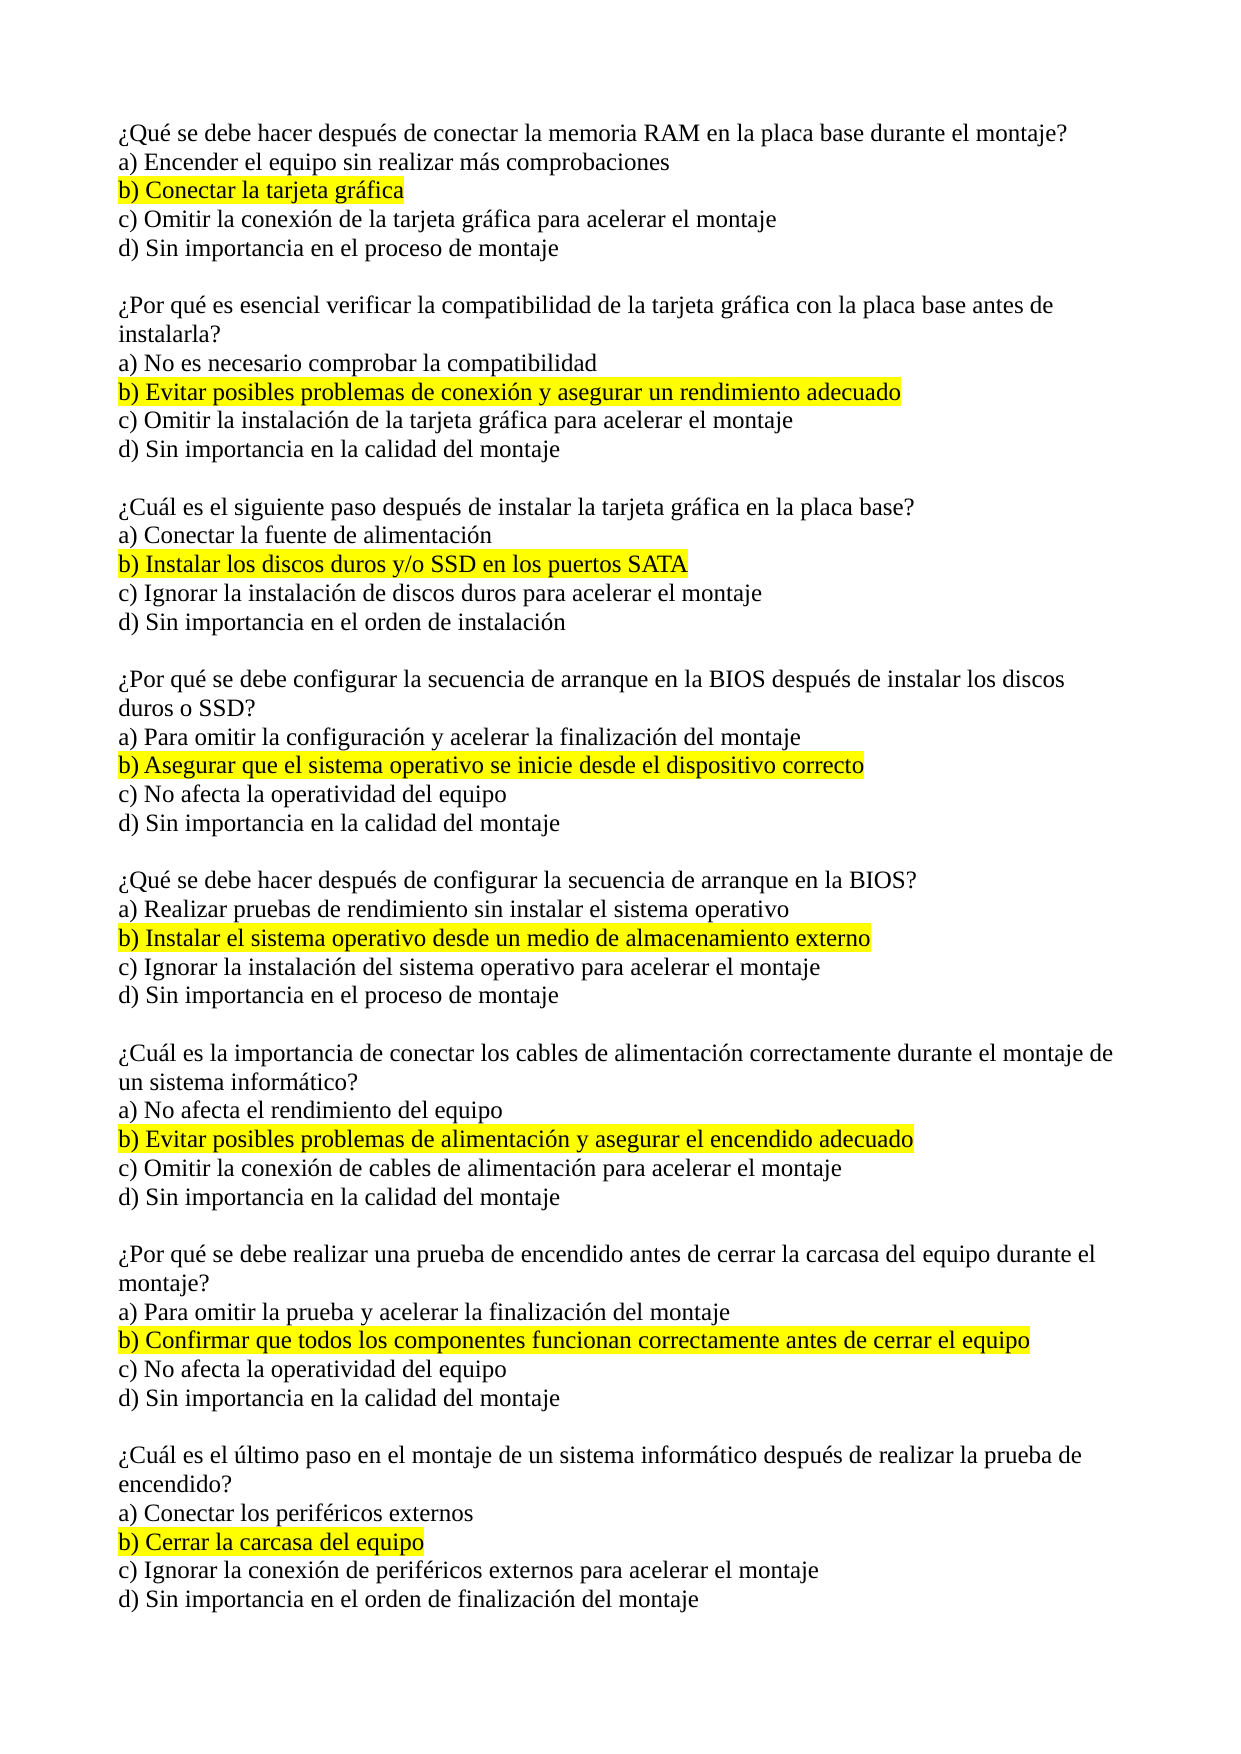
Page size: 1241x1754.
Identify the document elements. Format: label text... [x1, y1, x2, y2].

text d) Sin importancia en la calidad del montaje [118, 1182, 1122, 1211]
text a) Para omitir la prueba y acelerar la finalización del montaje [118, 1297, 1122, 1326]
text c) Omitir la instalación de la tarjeta gráfica para acelerar el montaje [118, 406, 1122, 434]
text c) Omitir la conexión de cables de alimentación para acelerar el montaje [118, 1153, 1122, 1182]
text a) Encender el equipo sin realizar más comprobaciones [118, 147, 1122, 176]
text c) No afecta la operatividad del equipo [118, 779, 1122, 808]
text a) No afecta el rendimiento del equipo [118, 1096, 1122, 1124]
text c) Omitir la conexión de la tarjeta gráfica para acelerar el montaje [118, 204, 1122, 233]
text d) Sin importancia en el proceso de montaje [118, 981, 1122, 1009]
text d) Sin importancia en el orden de finalización del montaje [118, 1584, 1122, 1613]
text d) Sin importancia en el proceso de montaje [118, 233, 1122, 262]
text b) Evitar posibles problemas de alimentación y asegurar el encendido adecuado [118, 1124, 1122, 1153]
text ¿Cuál es el último paso en el montaje de un sistema informático después de realizar la prueba de encendido? [118, 1441, 1122, 1498]
text b) Instalar el sistema operativo desde un medio de almacenamiento externo [118, 923, 1122, 952]
text a) Conectar la fuente de alimentación [118, 521, 1122, 549]
text d) Sin importancia en la calidad del montaje [118, 1383, 1122, 1412]
text d) Sin importancia en la calidad del montaje [118, 434, 1122, 463]
text c) Ignorar la instalación de discos duros para acelerar el montaje [118, 578, 1122, 607]
text b) Asegurar que el sistema operativo se inicie desde el dispositivo correcto [118, 751, 1122, 779]
text d) Sin importancia en el orden de instalación [118, 607, 1122, 636]
text ¿Por qué es esencial verificar la compatibilidad de la tarjeta gráfica con la placa base antes de instalarla? [118, 291, 1122, 348]
text c) Ignorar la conexión de periféricos externos para acelerar el montaje [118, 1556, 1122, 1584]
text ¿Cuál es el siguiente paso después de instalar la tarjeta gráfica en la placa base? [118, 492, 1122, 521]
text ¿Por qué se debe realizar una prueba de encendido antes de cerrar la carcasa del equipo durante el montaje? [118, 1239, 1122, 1297]
text ¿Cuál es la importancia de conectar los cables de alimentación correctamente durante el montaje de un sistema informático? [118, 1038, 1122, 1096]
text d) Sin importancia en la calidad del montaje [118, 808, 1122, 837]
text a) Realizar pruebas de rendimiento sin instalar el sistema operativo [118, 894, 1122, 923]
text c) No afecta la operatividad del equipo [118, 1354, 1122, 1383]
text b) Evitar posibles problemas de conexión y asegurar un rendimiento adecuado [118, 377, 1122, 406]
text b) Instalar los discos duros y/o SSD en los puertos SATA [118, 549, 1122, 578]
text ¿Qué se debe hacer después de conectar la memoria RAM en la placa base durante el montaje? [118, 118, 1122, 147]
text b) Confirmar que todos los componentes funcionan correctamente antes de cerrar el equipo [118, 1326, 1122, 1354]
text c) Ignorar la instalación del sistema operativo para acelerar el montaje [118, 952, 1122, 981]
text a) Para omitir la configuración y acelerar la finalización del montaje [118, 722, 1122, 751]
text b) Cerrar la carcasa del equipo [118, 1527, 1122, 1556]
text a) Conectar los periféricos externos [118, 1498, 1122, 1527]
text a) No es necesario comprobar la compatibilidad [118, 348, 1122, 377]
text ¿Qué se debe hacer después de configurar la secuencia de arranque en la BIOS? [118, 866, 1122, 894]
text ¿Por qué se debe configurar la secuencia de arranque en la BIOS después de instalar los discos duros o SSD? [118, 664, 1122, 722]
text b) Conectar la tarjeta gráfica [118, 176, 1122, 204]
